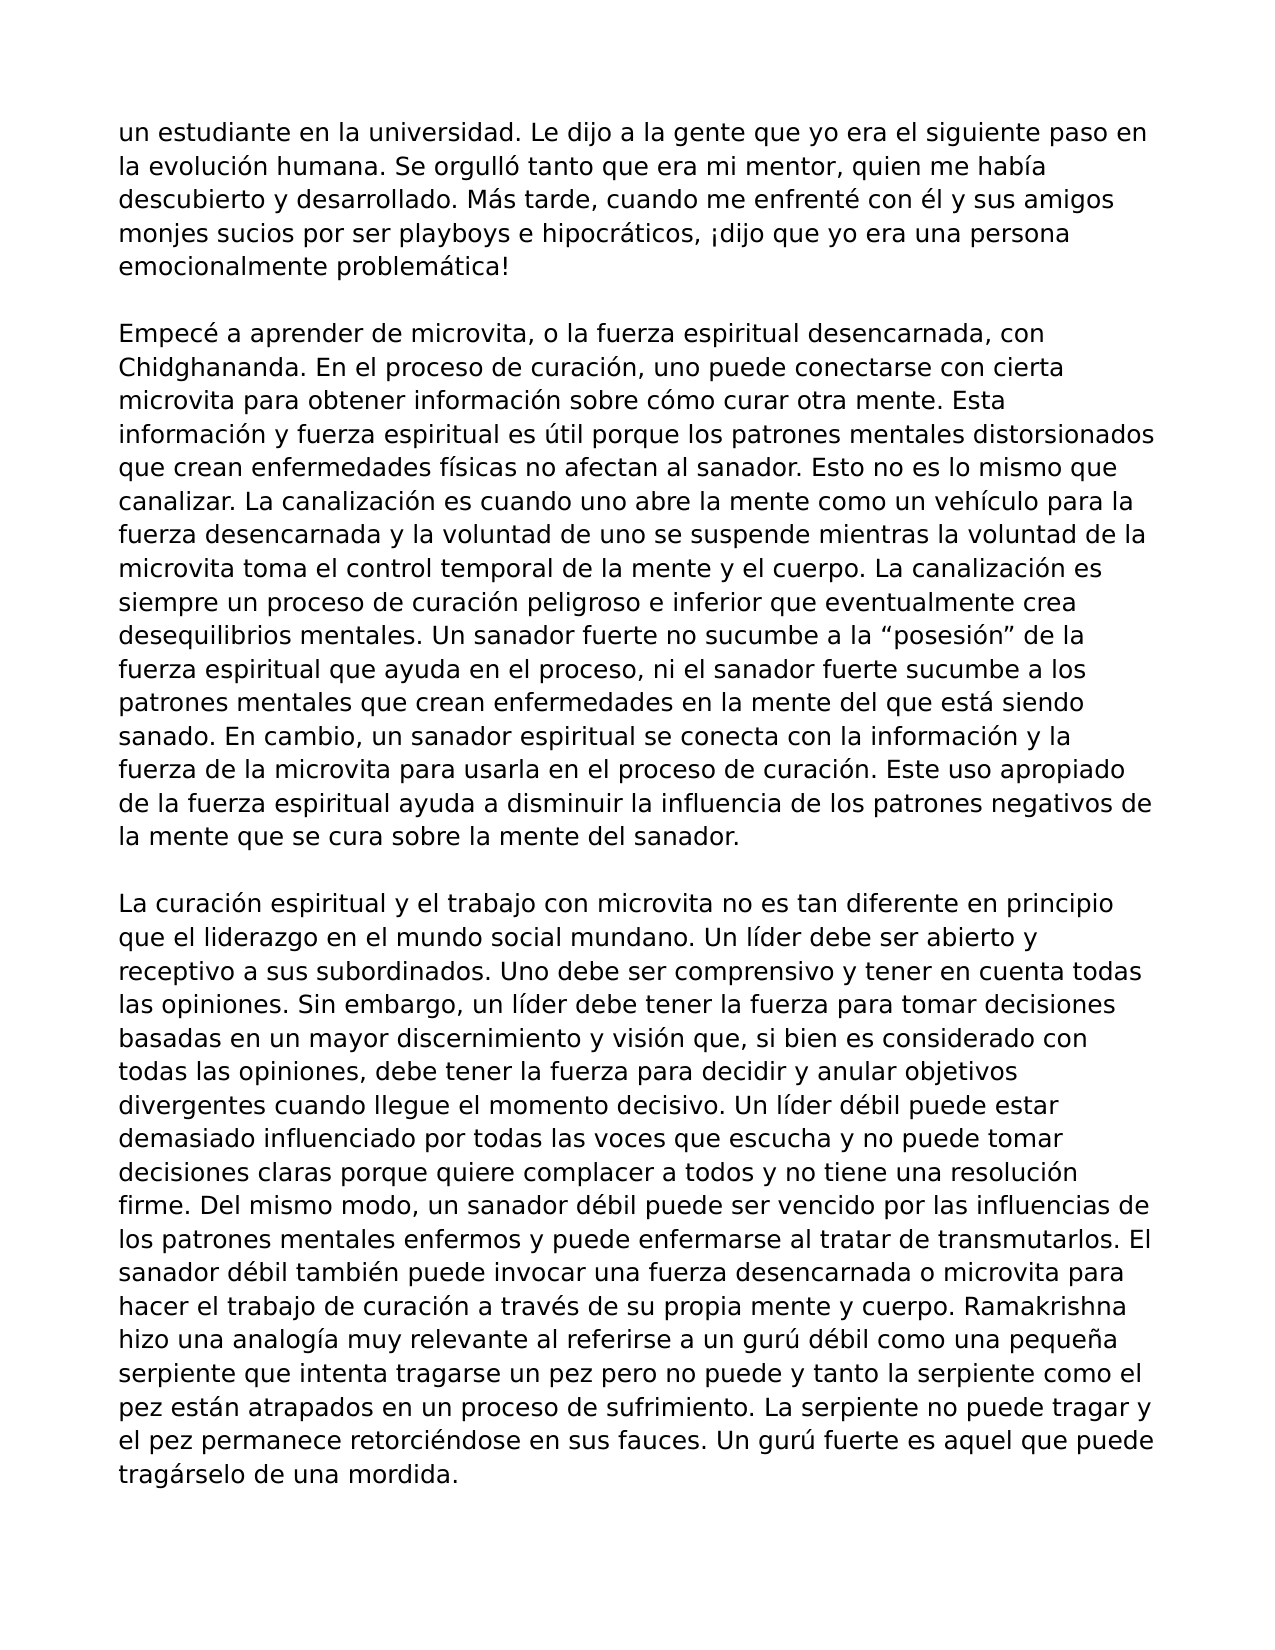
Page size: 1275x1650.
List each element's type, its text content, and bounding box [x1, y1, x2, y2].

text un estudiante en la universidad. Le dijo a la gente que yo era el siguiente paso en la evolución humana. Se orgulló tanto que era mi mentor, quien me había descubierto y desarrollado. Más tarde, cuando me enfrenté con él y sus amigos monjes sucios por ser playboys e hipocráticos, ¡dijo que yo era una persona emocionalmente problemática! Empecé a aprender de microvita, o la fuerza espiritual desencarnada, con Chidghananda. En el proceso de curación, uno puede conectarse con cierta microvita para obtener información sobre cómo curar otra mente. Esta información y fuerza espiritual es útil porque los patrones mentales distorsionados que crean enfermedades físicas no afectan al sanador. Esto no es lo mismo que canalizar. La canalización es cuando uno abre la mente como un vehículo para la fuerza desencarnada y la voluntad de uno se suspende mientras la voluntad de la microvita toma el control temporal de la mente y el cuerpo. La canalización es siempre un proceso de curación peligroso e inferior que eventualmente crea desequilibrios mentales. Un sanador fuerte no sucumbe a la “posesión” de la fuerza espiritual que ayuda en el proceso, ni el sanador fuerte sucumbe a los patrones mentales que crean enfermedades en la mente del que está siendo sanado. En cambio, un sanador espiritual se conecta con la información y la fuerza de la microvita para usarla en el proceso de curación. Este uso apropiado de la fuerza espiritual ayuda a disminuir la influencia de los patrones negativos de la mente que se cura sobre la mente del sanador. La curación espiritual y el trabajo con microvita no es tan diferente en principio que el liderazgo en el mundo social mundano. Un líder debe ser abierto y receptivo a sus subordinados. Uno debe ser comprensivo y tener en cuenta todas las opiniones. Sin embargo, un líder debe tener la fuerza para tomar decisiones basadas en un mayor discernimiento y visión que, si bien es considerado con todas las opiniones, debe tener la fuerza para decidir y anular objetivos divergentes cuando llegue el momento decisivo. Un líder débil puede estar demasiado influenciado por todas las voces que escucha y no puede tomar decisiones claras porque quiere complacer a todos y no tiene una resolución firme. Del mismo modo, un sanador débil puede ser vencido por las influencias de los patrones mentales enfermos y puede enfermarse al tratar de transmutarlos. El sanador débil también puede invocar una fuerza desencarnada o microvita para hacer el trabajo de curación a través de su propia mente y cuerpo. Ramakrishna hizo una analogía muy relevante al referirse a un gurú débil como una pequeña serpiente que intenta tragarse un pez pero no puede y tanto la serpiente como el pez están atrapados en un proceso de sufrimiento. La serpiente no puede tragar y el pez permanece retorciéndose en sus fauces. Un gurú fuerte es aquel que puede tragárselo de una mordida. [118, 118, 1157, 1522]
